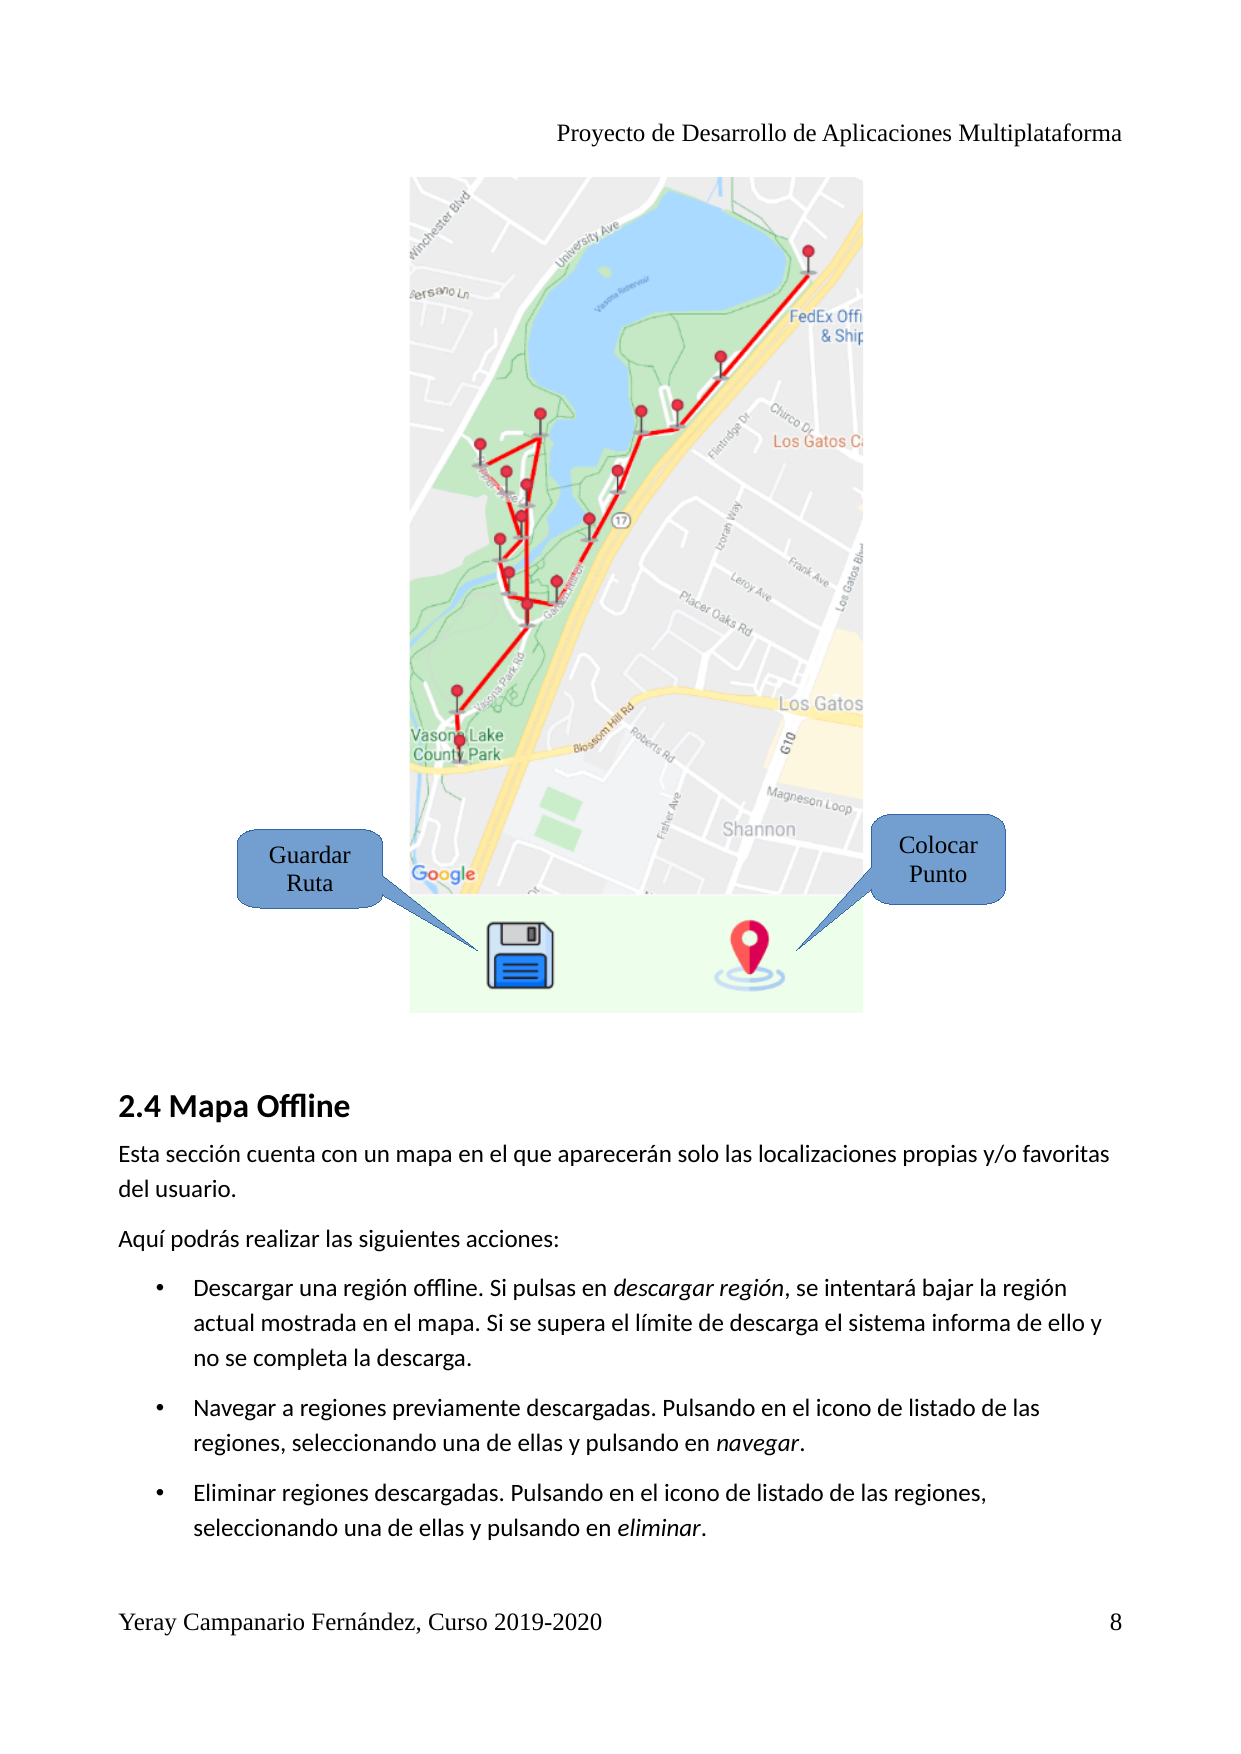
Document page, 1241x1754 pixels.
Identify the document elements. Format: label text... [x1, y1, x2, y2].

subtitle 2.4 Mapa Offline [118, 1085, 1122, 1126]
text Esta sección cuenta con un mapa en el que aparecerán solo las localizaciones propias y/o favoritas del usuario. [118, 1138, 1122, 1204]
list Navegar a regiones previamente descargadas. Pulsando en el icono de listado de las regiones, seleccionando una de ellas y pulsando en navegar. [156, 1392, 1122, 1458]
list Eliminar regiones descargadas. Pulsando en el icono de listado de las regiones, seleccionando una de ellas y pulsando en eliminar. [156, 1477, 1122, 1542]
picture [409, 177, 864, 1013]
list Descargar una región offline. Si pulsas en descargar región, se intentará bajar la región actual mostrada en el mapa. Si se supera el límite de descarga el sistema informa de ello y no se completa la descarga. [156, 1272, 1122, 1373]
text Aquí podrás realizar las siguientes acciones: [118, 1223, 1122, 1253]
